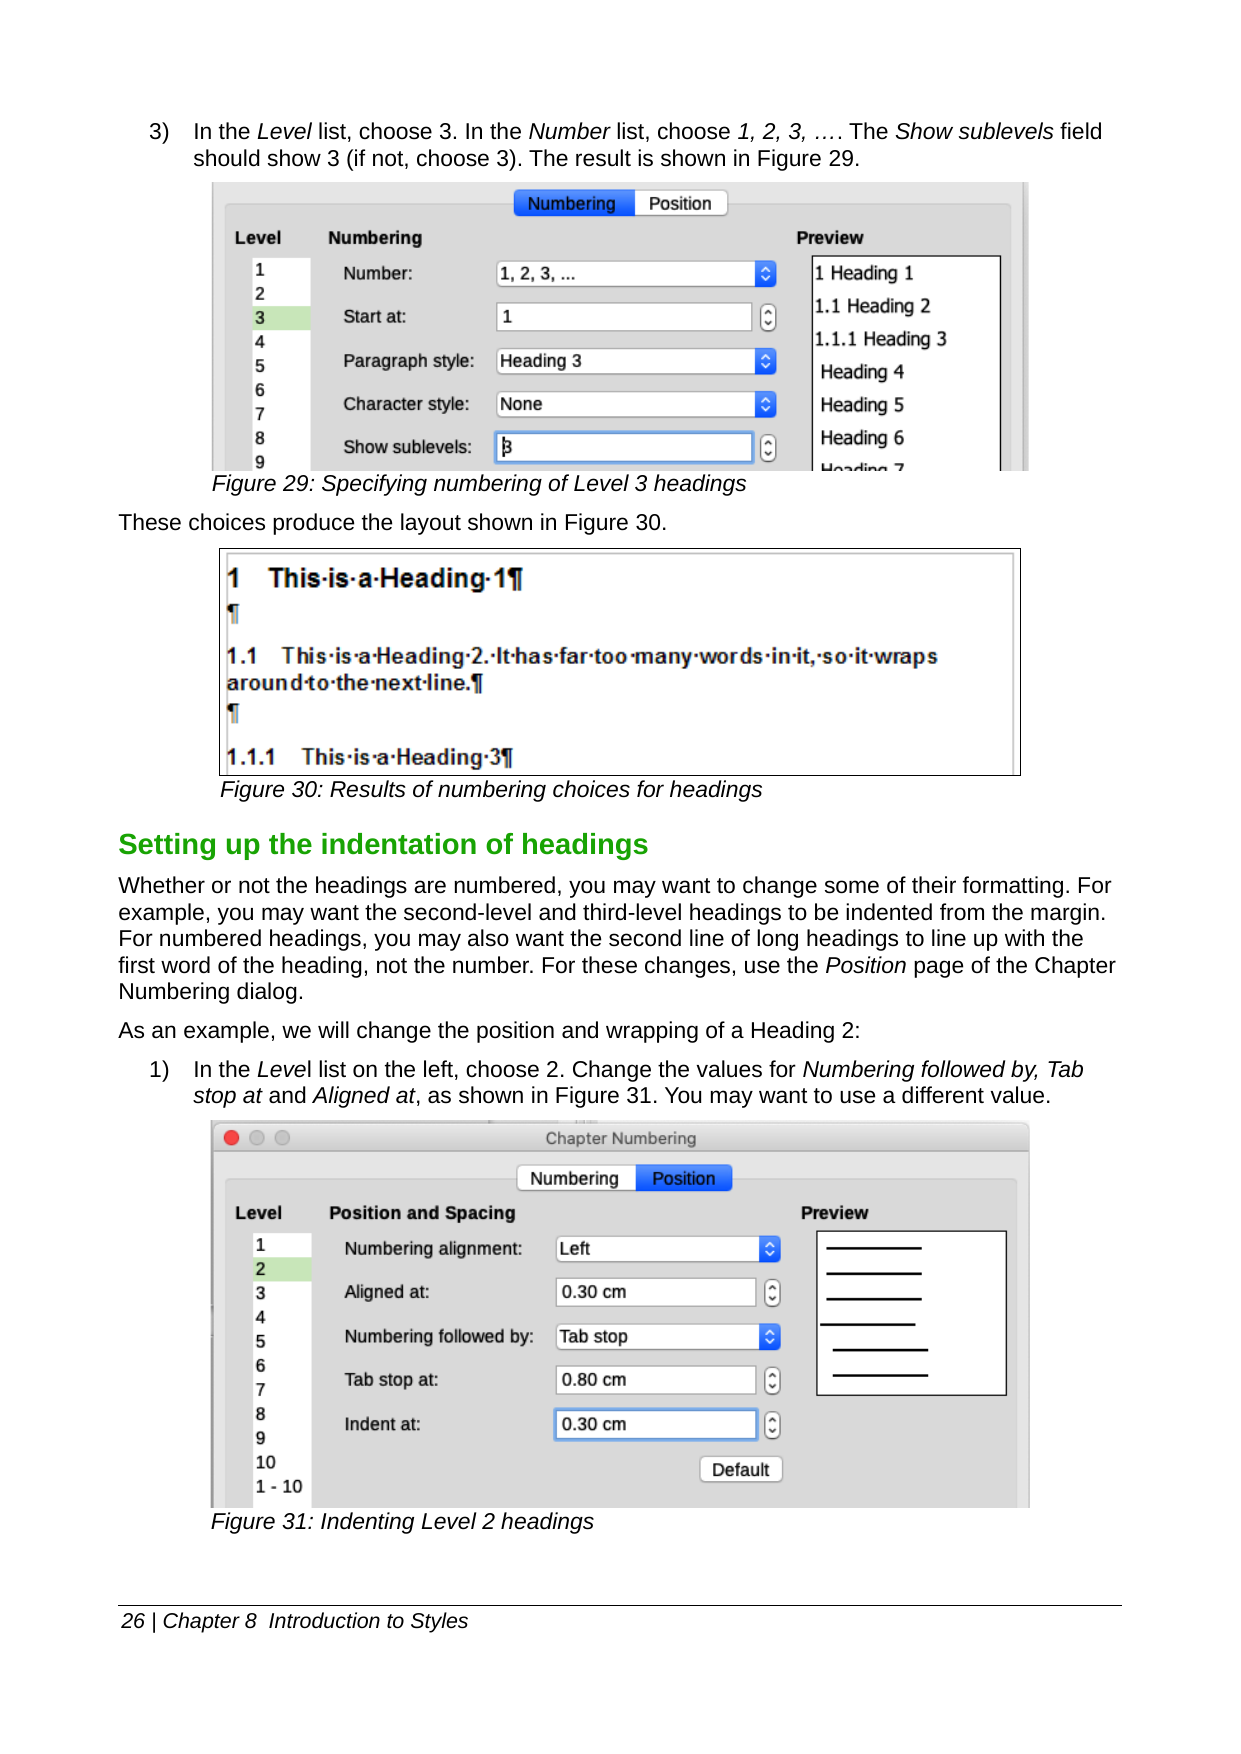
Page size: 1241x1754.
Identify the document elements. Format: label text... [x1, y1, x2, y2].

text Whether or not the headings are numbered, you may want to change some of their formatting. For example, you may want the second-level and third-level headings to be indented from the margin. For numbered headings, you may also want the second line of long headings to line up with the first word of the heading, not the number. For these changes, use the Position page of the Chapter Numbering dialog. [118, 872, 1122, 1004]
picture [220, 549, 1020, 775]
picture [210, 1120, 1030, 1508]
text Figure 29: Specifying numbering of Level 3 headings [212, 471, 1029, 497]
text These choices produce the layout shown in Figure 30. [118, 509, 1122, 535]
text Figure 31: Indenting Level 2 headings [211, 1508, 1030, 1534]
text As an example, we will change the position and wrapping of a Heading 2: [118, 1017, 1122, 1043]
picture [211, 182, 1029, 471]
list In the Level list, choose 3. In the Number list, choose 1, 2, 3, …. The Show sublevels field should show 3 (if not, choose 3). The result is shown in Figure 29. [169, 118, 1122, 171]
list In the Level list on the left, choose 2. Change the values for Numbering followed by, Tab stop at and Aligned at, as shown in Figure 31. You may want to use a different value. [169, 1056, 1122, 1108]
subtitle Setting up the indentation of headings [118, 827, 1122, 861]
text Figure 30: Results of numbering choices for headings [220, 776, 1020, 802]
